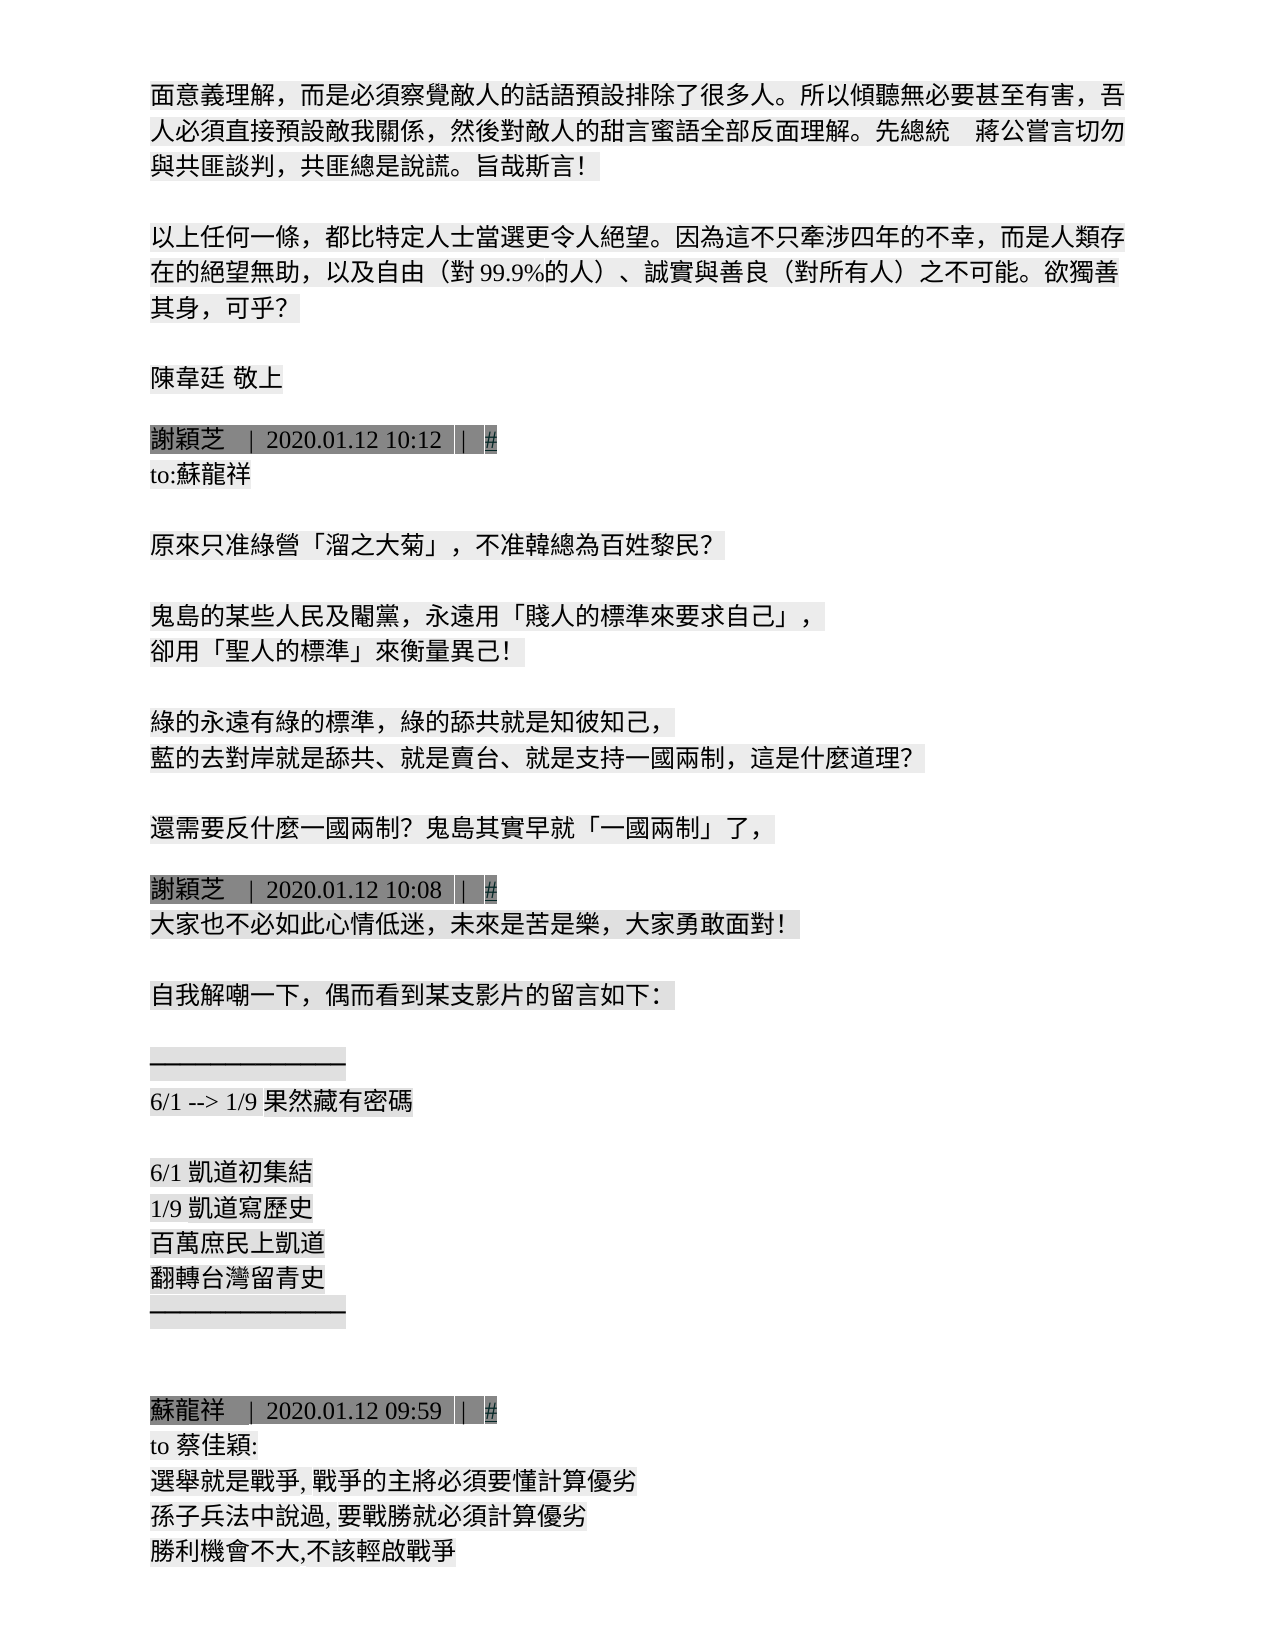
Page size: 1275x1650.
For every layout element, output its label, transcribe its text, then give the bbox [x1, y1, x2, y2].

text 謝穎芝 | 2020.01.12 10:08 | # [150, 869, 1125, 904]
text 陳真醫師您好： 我是北部某大學歷史學研究生，長期收看本網站。冒昧留言以求教，若有愚不可及處尚祈 海涵。 我所認識的同輩人（三十歲以下），除了我自己之外，並無任何人投韓國瑜。我自己投韓的主因，是我對中國大陸以及西方世界的評價，不同台灣多數媒體的盲人摸象以及造謠生事；以及唾棄反滲透法之類以安全為名迫害異己的暴行。考慮到台灣並無二輪選舉制，我只能含淚放棄能力似乎比較強的宋楚瑜以保韓國瑜（當然，宋年齡過高，我也以此擔心他是否能勝任）。 我這些綠油油的朋友大多是一時才俊，人品縱有瑕疵也絕非陰暗可惡、才智也是經過相當磨練與學習，尤其是憂國憂民之心皆勝於我，我無論如何不能稱他們人渣或白癡，而只能做出兩個善意的假設： 1.他們對極端可怕的陰謀誤導了。 2.除了特定領域上犯錯之外，他們能在別的領域上行善：無論是做一個救人於水火的社工，或是為勞工權益死戰的律師。 此外，對於國民黨，一個我難以辯解的論點是，蔡政府畢竟推動了同性婚姻，而國民黨在中南部的選戰策略之一是攻擊同性婚姻。在這裡我難以看出國民黨有何善意可言。 由此我恐怕必須承認以下至少一條為真： 1.智力不達到極高水準者（在任何國家都是0.1%以下），不應憂國憂民、關心政治或投票：越關心政治會越糟。（所以就算天賦了各類人權，人也不應使用，因為那會使人自毀） 2.當說理不可能時，極端手段，例如恐怖攻擊，是合理的：聖經中摩西為了懲罰拜偶像者，下令自相殘殺鄰人。這種行為的道德意義不能用世俗的眼光理解，所以甚至不必以理性方法說明原因。 3.全部一般認為可信的資訊渠道都被嚴重污染，所以還不如在各類陰謀論網站上收看諸如猶太人共濟會統治世界的謠言，這樣對世界能有更合理的認識。 4.民主投票制度根本是撒旦的陽謀：桀紂率獸食人，那只是個別暴君影響一部份人一同施暴；萬民擁戴希特勒，那就是完全解放人的惡性、一同成為撒旦子民。 5.不只資訊被污染，而是語言也被污染。例如「包容韓粉、擁抱藍軍」之類言論不能以字面意義理解，而是必須察覺敵人的話語預設排除了很多人。所以傾聽無必要甚至有害，吾人必須直接預設敵我關係，然後對敵人的甜言蜜語全部反面理解。先總統 蔣公嘗言切勿與共匪談判，共匪總是說謊。旨哉斯言！ 以上任何一條，都比特定人士當選更令人絕望。因為這不只牽涉四年的不幸，而是人類存在的絕望無助，以及自由（對99.9%的人）、誠實與善良（對所有人）之不可能。欲獨善其身，可乎？ 陳韋廷 敬上 [150, 75, 1125, 394]
text 蘇龍祥 | 2020.01.12 09:59 | # [150, 1389, 1125, 1425]
text to 蔡佳穎: 選舉就是戰爭, 戰爭的主將必須要懂計算優劣 孫子兵法中說過, 要戰勝就必須計算優劣 勝利機會不大,不該輕啟戰爭 [150, 1425, 1125, 1567]
text 大家也不必如此心情低迷，未來是苦是樂，大家勇敢面對！ 自我解嘲一下，偶而看到某支影片的留言如下： ───────────── 6/1 --> 1/9 果然藏有密碼 6/1 凱道初集結 1/9 凱道寫歷史 百萬庶民上凱道 翻轉台灣留青史 ───────────── [150, 904, 1125, 1364]
text to:蘇龍祥 原來只准綠營「溜之大菊」，不准韓總為百姓黎民？ 鬼島的某些人民及閹黨，永遠用「賤人的標準來要求自己」， 卻用「聖人的標準」來衡量異己！ 綠的永遠有綠的標準，綠的舔共就是知彼知己， 藍的去對岸就是舔共、就是賣台、就是支持一國兩制，這是什麼道理？ 還需要反什麼一國兩制？鬼島其實早就「一國兩制」了， [150, 454, 1125, 844]
text 謝穎芝 | 2020.01.12 10:12 | # [150, 419, 1125, 454]
